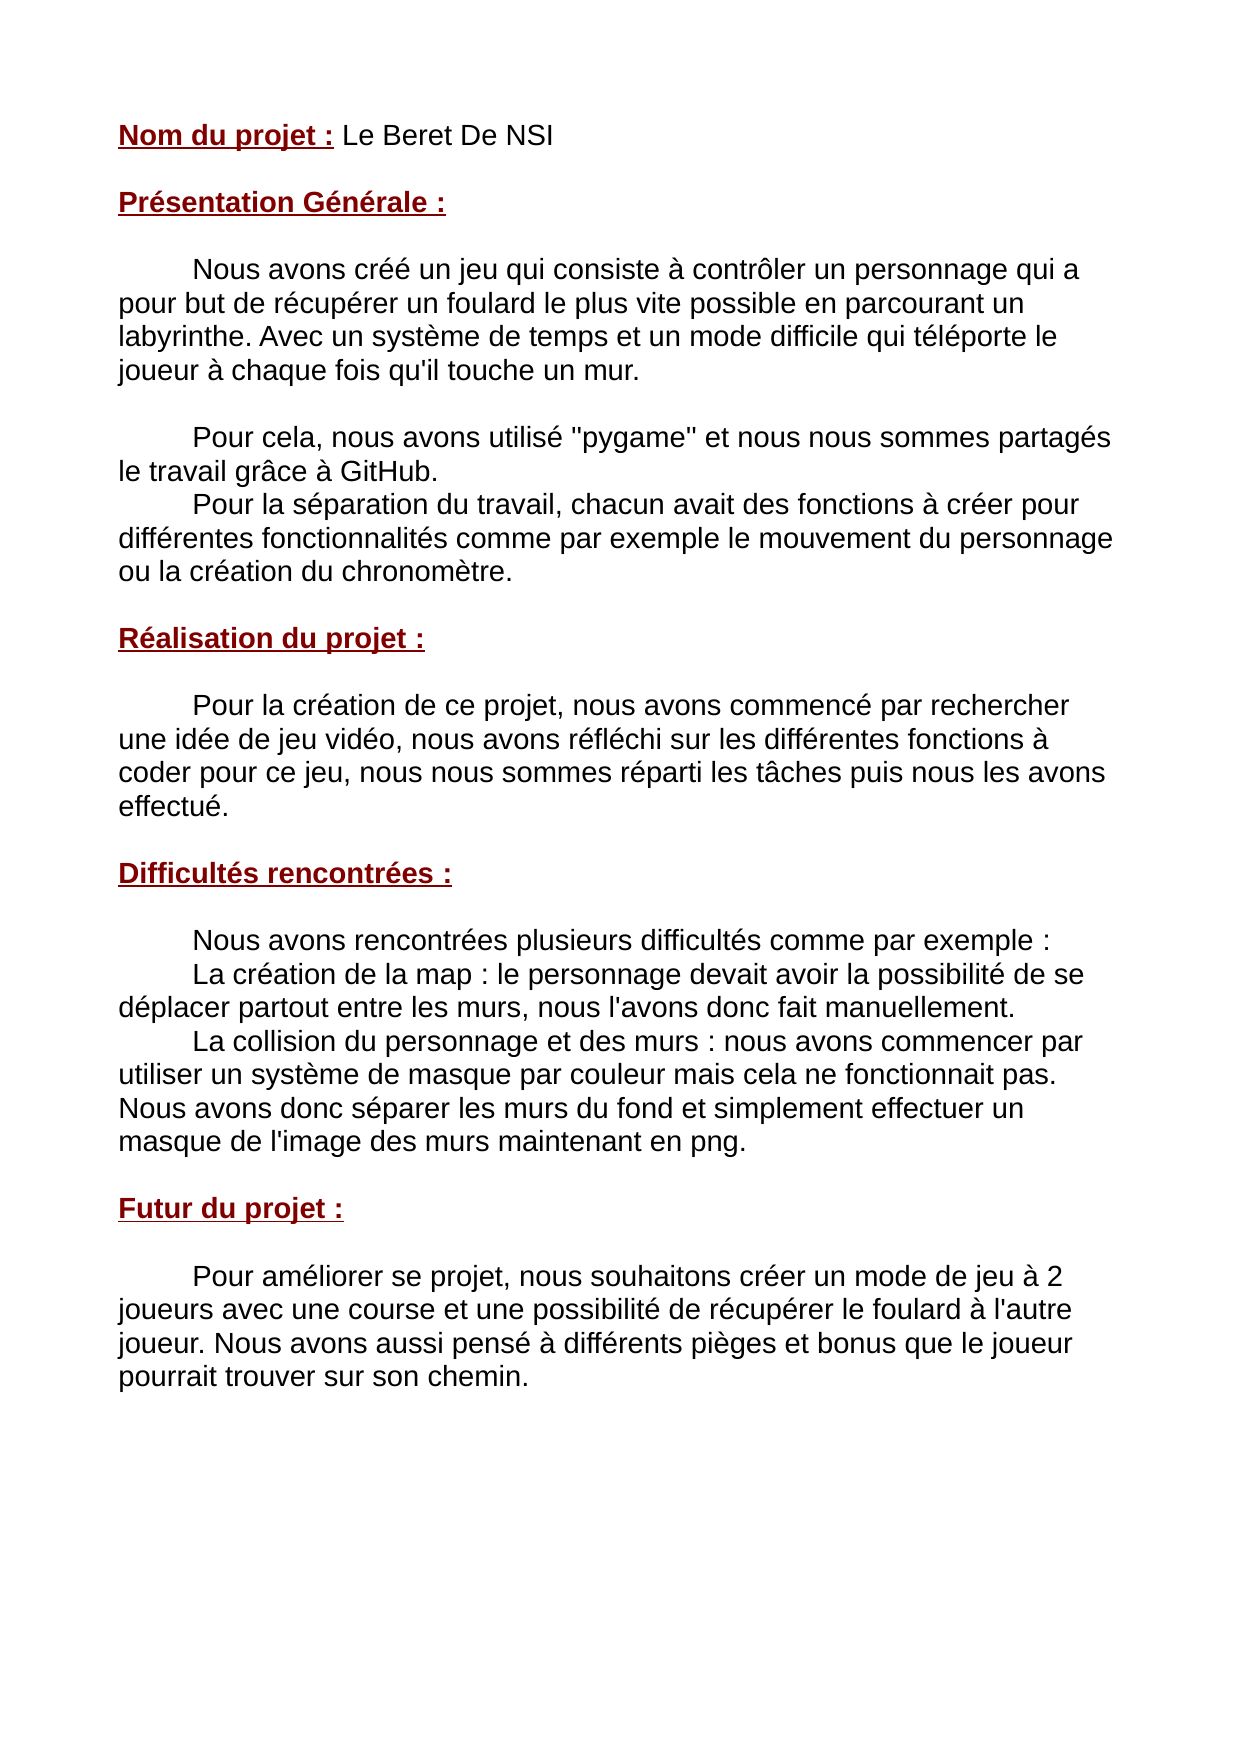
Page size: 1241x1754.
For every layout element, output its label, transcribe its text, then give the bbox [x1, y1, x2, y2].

text Futur du projet : [118, 1191, 1122, 1225]
text Pour la création de ce projet, nous avons commencé par rechercher une idée de jeu vidéo, nous avons réfléchi sur les différentes fonctions à coder pour ce jeu, nous nous sommes réparti les tâches puis nous les avons effectué. [118, 688, 1122, 822]
text Nous avons rencontrées plusieurs difficultés comme par exemple : [118, 923, 1122, 957]
text Difficultés rencontrées : [118, 856, 1122, 889]
text Nom du projet : Le Beret De NSI [118, 118, 1122, 152]
text Pour la séparation du travail, chacun avait des fonctions à créer pour différentes fonctionnalités comme par exemple le mouvement du personnage ou la création du chronomètre. [118, 487, 1122, 588]
text La création de la map : le personnage devait avoir la possibilité de se déplacer partout entre les murs, nous l'avons donc fait manuellement. [118, 957, 1122, 1024]
text La collision du personnage et des murs : nous avons commencer par utiliser un système de masque par couleur mais cela ne fonctionnait pas. Nous avons donc séparer les murs du fond et simplement effectuer un masque de l'image des murs maintenant en png. [118, 1024, 1122, 1158]
text Réalisation du projet : [118, 621, 1122, 655]
text Présentation Générale : [118, 185, 1122, 219]
text Nous avons créé un jeu qui consiste à contrôler un personnage qui a pour but de récupérer un foulard le plus vite possible en parcourant un labyrinthe. Avec un système de temps et un mode difficile qui téléporte le joueur à chaque fois qu'il touche un mur. [118, 252, 1122, 386]
text Pour améliorer se projet, nous souhaitons créer un mode de jeu à 2 joueurs avec une course et une possibilité de récupérer le foulard à l'autre joueur. Nous avons aussi pensé à différents pièges et bonus que le joueur pourrait trouver sur son chemin. [118, 1258, 1122, 1393]
text Pour cela, nous avons utilisé ''pygame'' et nous nous sommes partagés le travail grâce à GitHub. [118, 420, 1122, 487]
